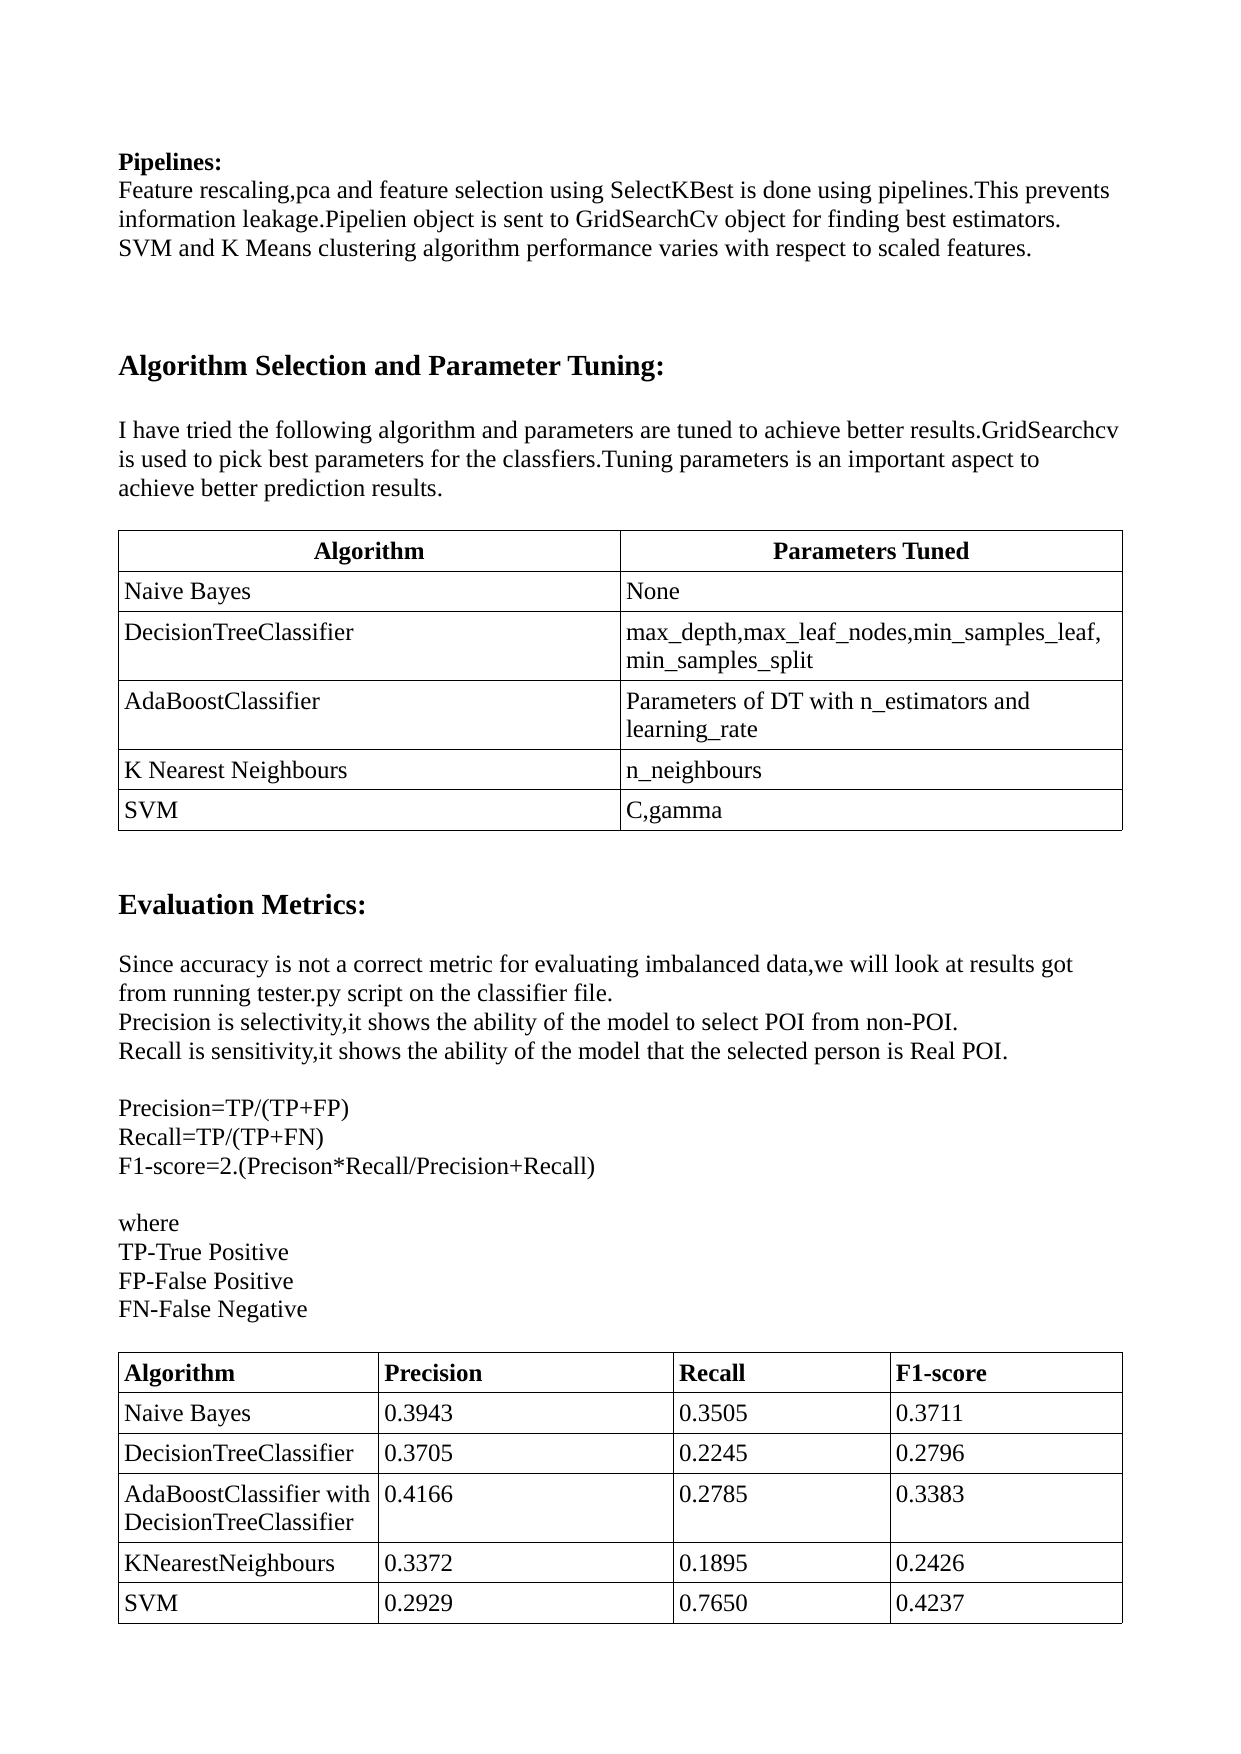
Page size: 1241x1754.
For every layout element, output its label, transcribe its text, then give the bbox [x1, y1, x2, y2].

table_cell KNearestNeighbours [119, 1543, 378, 1582]
table_cell Naive Bayes [119, 1393, 378, 1433]
table_cell DecisionTreeClassifier [119, 1434, 378, 1473]
text FP-False Positive [118, 1266, 1122, 1294]
table_cell 0.2785 [674, 1474, 890, 1542]
table_header Recall [674, 1353, 890, 1392]
table_header Algorithm [119, 1353, 378, 1392]
table_cell max_depth,max_leaf_nodes,min_samples_leaf,min_samples_split [621, 612, 1122, 680]
text Recall is sensitivity,it shows the ability of the model that the selected person is Real POI. [118, 1036, 1122, 1064]
text FN-False Negative [118, 1294, 1122, 1323]
text where [118, 1208, 1122, 1237]
table_header Precision [379, 1353, 673, 1392]
table_cell 0.3705 [379, 1434, 673, 1473]
table_cell 0.3505 [674, 1393, 890, 1433]
text Feature rescaling,pca and feature selection using SelectKBest is done using pipelines.This prevents information leakage.Pipelien object is sent to GridSearchCv object for finding best estimators. [118, 176, 1122, 233]
table_cell DecisionTreeClassifier [119, 612, 620, 680]
text Precision is selectivity,it shows the ability of the model to select POI from non-POI. [118, 1007, 1122, 1036]
text Recall=TP/(TP+FN) [118, 1122, 1122, 1151]
table_cell 0.2796 [891, 1434, 1122, 1473]
text Precision=TP/(TP+FP) [118, 1093, 1122, 1122]
text I have tried the following algorithm and parameters are tuned to achieve better results.GridSearchcv is used to pick best parameters for the classfiers.Tuning parameters is an important aspect to achieve better prediction results. [118, 415, 1122, 501]
table_cell Parameters of DT with n_estimators and learning_rate [621, 681, 1122, 749]
text SVM and K Means clustering algorithm performance varies with respect to scaled features. [118, 233, 1122, 262]
table_cell 0.4166 [379, 1474, 673, 1542]
table_header Algorithm [119, 531, 620, 571]
table_cell 0.7650 [674, 1583, 890, 1623]
table_cell n_neighbours [621, 750, 1122, 789]
table_cell SVM [119, 790, 620, 829]
table_cell 0.2426 [891, 1543, 1122, 1582]
table_cell SVM [119, 1583, 378, 1623]
table_cell 0.3383 [891, 1474, 1122, 1542]
table_cell 0.3372 [379, 1543, 673, 1582]
table_cell 0.2245 [674, 1434, 890, 1473]
table_cell 0.2929 [379, 1583, 673, 1623]
table_cell C,gamma [621, 790, 1122, 829]
text Algorithm Selection and Parameter Tuning: [118, 348, 1122, 382]
text Evaluation Metrics: [118, 887, 1122, 921]
table_header Parameters Tuned [621, 531, 1122, 571]
table_cell 0.1895 [674, 1543, 890, 1582]
table_cell None [621, 572, 1122, 611]
text F1-score=2.(Precison*Recall/Precision+Recall) [118, 1151, 1122, 1179]
text Pipelines: [118, 147, 1122, 176]
table_header F1-score [891, 1353, 1122, 1392]
table_cell 0.3943 [379, 1393, 673, 1433]
text Since accuracy is not a correct metric for evaluating imbalanced data,we will look at results got from running tester.py script on the classifier file. [118, 949, 1122, 1007]
table_cell Naive Bayes [119, 572, 620, 611]
table_cell 0.4237 [891, 1583, 1122, 1623]
table_cell 0.3711 [891, 1393, 1122, 1433]
table_cell AdaBoostClassifier with DecisionTreeClassifier [119, 1474, 378, 1542]
table_cell AdaBoostClassifier [119, 681, 620, 749]
text TP-True Positive [118, 1237, 1122, 1266]
table_cell K Nearest Neighbours [119, 750, 620, 789]
